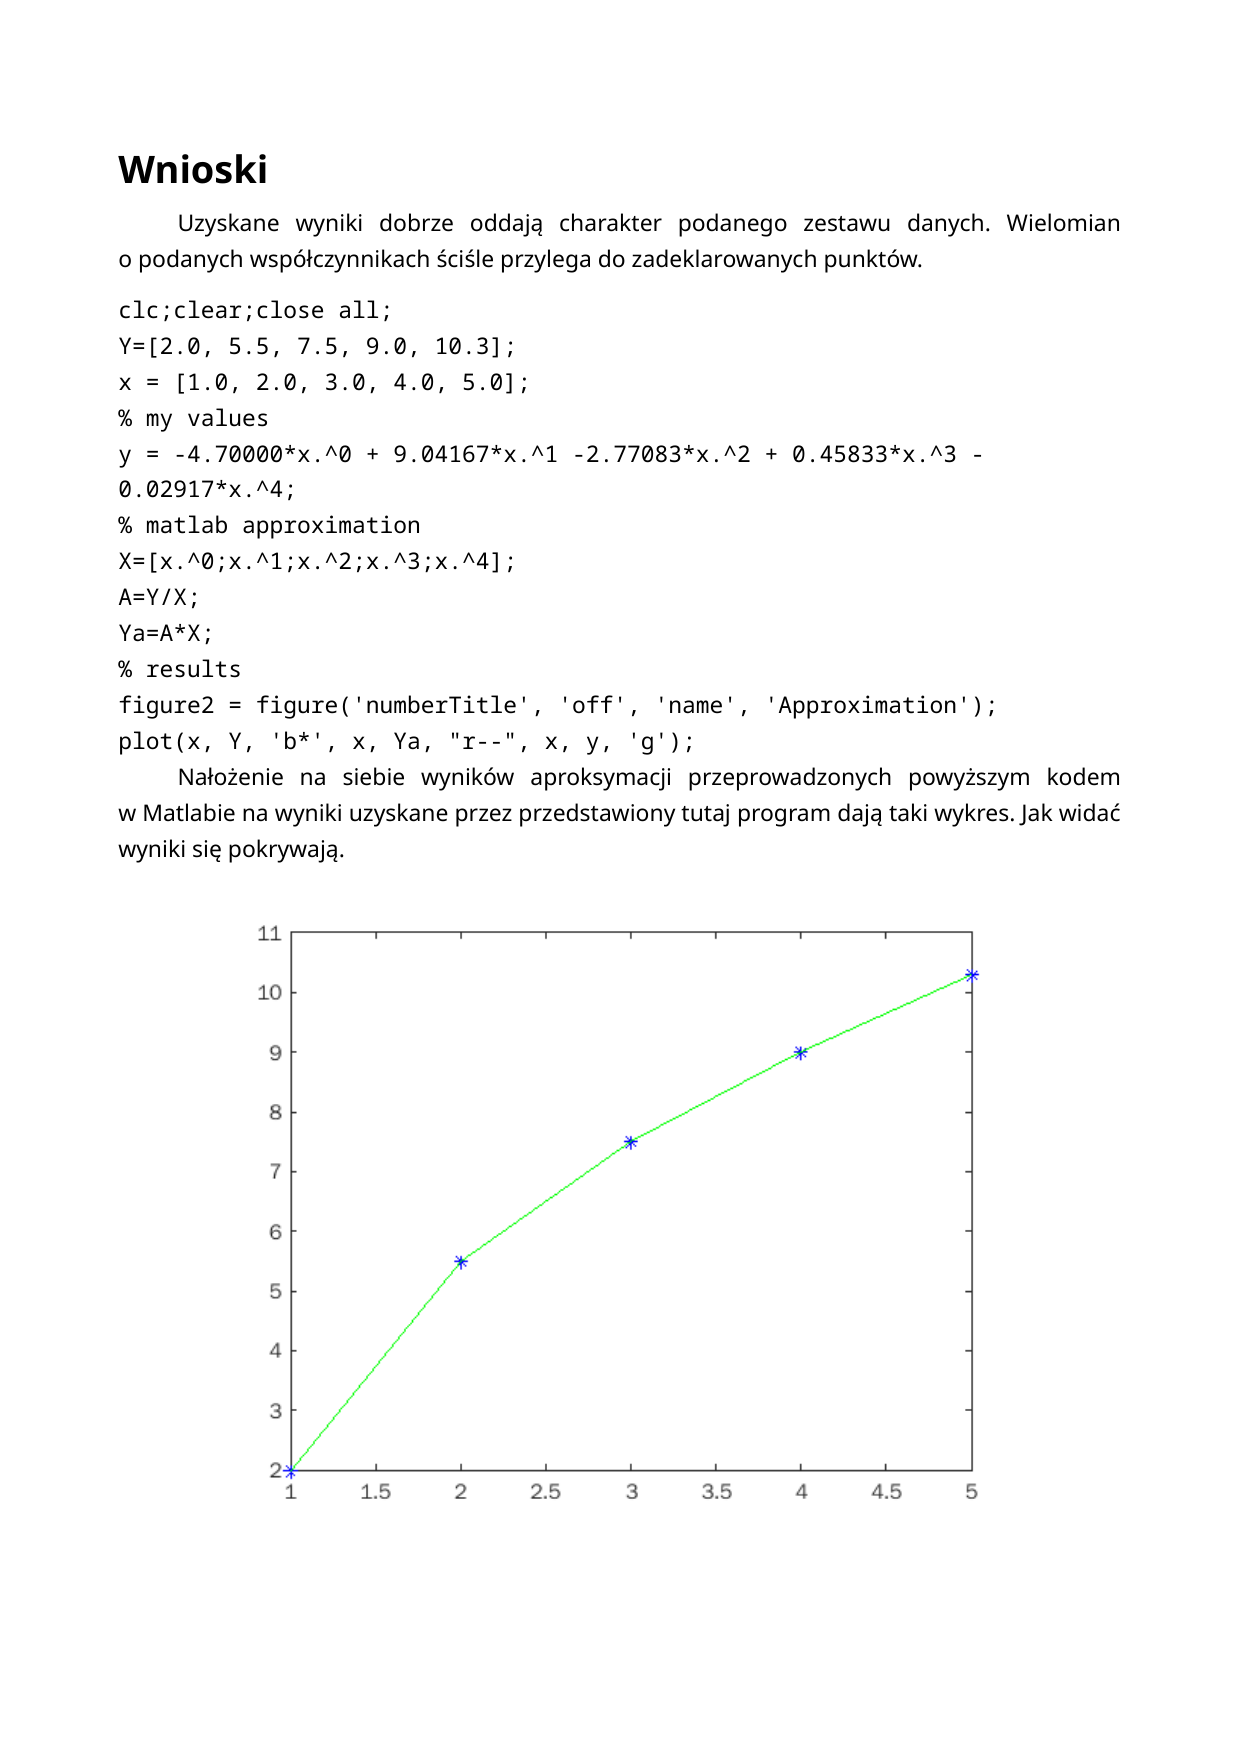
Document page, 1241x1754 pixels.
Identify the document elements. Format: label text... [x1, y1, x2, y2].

text x = [1.0, 2.0, 3.0, 4.0, 5.0]; [118, 366, 1122, 397]
text figure2 = figure('numberTitle', 'off', 'name', 'Approximation'); [118, 689, 1122, 720]
text Ya=A*X; [118, 617, 1122, 648]
text % results [118, 653, 1122, 684]
text X=[x.^0;x.^1;x.^2;x.^3;x.^4]; [118, 545, 1122, 577]
picture [177, 883, 1055, 1543]
text Y=[2.0, 5.5, 7.5, 9.0, 10.3]; [118, 330, 1122, 361]
text Uzyskane wyniki dobrze oddają charakter podanego zestawu danych. Wielomian o podanych współczynnikach ściśle przylega do zadeklarowanych punktów. [118, 207, 1122, 274]
text Nałożenie na siebie wyników aproksymacji przeprowadzonych powyższym kodem w Matlabie na wyniki uzyskane przez przedstawiony tutaj program dają taki wykres. Jak widać wyniki się pokrywają. [118, 761, 1122, 864]
text plot(x, Y, 'b*', x, Ya, "r--", x, y, 'g'); [118, 725, 1122, 756]
text A=Y/X; [118, 581, 1122, 612]
text % matlab approximation [118, 509, 1122, 541]
text clc;clear;close all; [118, 294, 1122, 325]
text y = -4.70000*x.^0 + 9.04167*x.^1 -2.77083*x.^2 + 0.45833*x.^3 -0.02917*x.^4; [118, 437, 1122, 505]
subtitle Wnioski [118, 143, 1122, 195]
text % my values [118, 402, 1122, 433]
